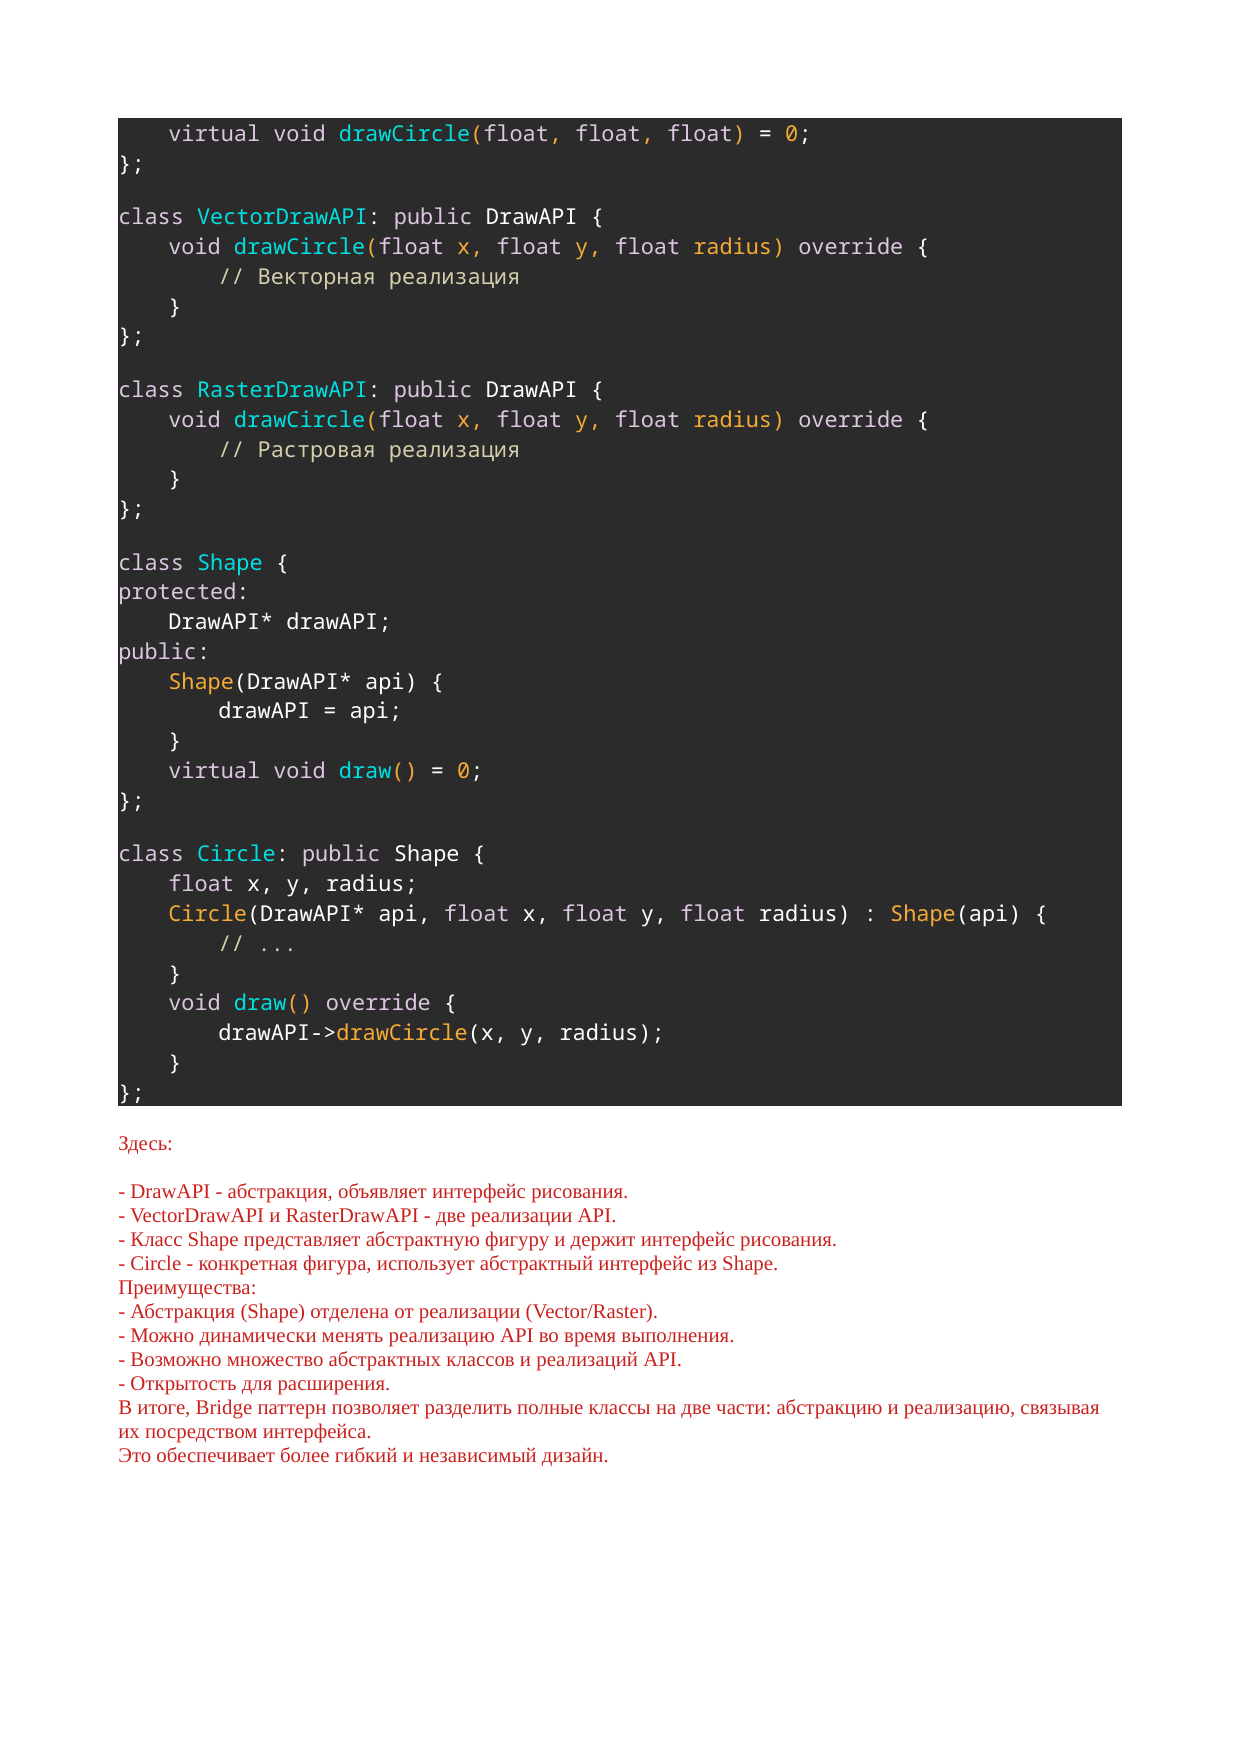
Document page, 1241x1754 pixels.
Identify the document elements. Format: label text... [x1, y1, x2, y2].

text DrawAPI* drawAPI; [118, 606, 1122, 636]
text } [118, 957, 1122, 987]
text }; [118, 148, 1122, 178]
text - Абстракция (Shape) отделена от реализации (Vector/Raster). [118, 1299, 1122, 1323]
text Это обеспечивает более гибкий и независимый дизайн. [118, 1443, 1122, 1467]
text // ... [118, 928, 1122, 957]
text void drawCircle(float x, float y, float radius) override { [118, 404, 1122, 433]
text Shape(DrawAPI* api) { [118, 666, 1122, 696]
text class Circle: public Shape { [118, 838, 1122, 868]
text - VectorDrawAPI и RasterDrawAPI - две реализации API. [118, 1203, 1122, 1227]
text - Можно динамически менять реализацию API во время выполнения. [118, 1323, 1122, 1347]
text protected: [118, 576, 1122, 606]
text - Класс Shape представляет абстрактную фигуру и держит интерфейс рисования. [118, 1227, 1122, 1251]
text } [118, 291, 1122, 321]
text Здесь: [118, 1131, 1122, 1154]
text void drawCircle(float x, float y, float radius) override { [118, 231, 1122, 261]
text drawAPI->drawCircle(x, y, radius); [118, 1017, 1122, 1047]
text public: [118, 636, 1122, 666]
text - DrawAPI - абстракция, объявляет интерфейс рисования. [118, 1179, 1122, 1203]
text class RasterDrawAPI: public DrawAPI { [118, 374, 1122, 404]
text В итоге, Bridge паттерн позволяет разделить полные классы на две части: абстракцию и реализацию, связывая их посредством интерфейса. [118, 1395, 1122, 1443]
text } [118, 463, 1122, 493]
text }; [118, 493, 1122, 523]
text float x, y, radius; [118, 868, 1122, 898]
text Преимущества: [118, 1275, 1122, 1299]
text class Shape { [118, 547, 1122, 576]
text virtual void drawCircle(float, float, float) = 0; [118, 118, 1122, 148]
text // Растровая реализация [118, 433, 1122, 463]
text }; [118, 1077, 1122, 1106]
text class VectorDrawAPI: public DrawAPI { [118, 201, 1122, 231]
text - Возможно множество абстрактных классов и реализаций API. [118, 1347, 1122, 1371]
text }; [118, 321, 1122, 350]
text virtual void draw() = 0; [118, 755, 1122, 785]
text Circle(DrawAPI* api, float x, float y, float radius) : Shape(api) { [118, 898, 1122, 928]
text - Circle - конкретная фигура, использует абстрактный интерфейс из Shape. [118, 1251, 1122, 1275]
text } [118, 1047, 1122, 1077]
text - Открытость для расширения. [118, 1371, 1122, 1395]
text // Векторная реализация [118, 261, 1122, 291]
text drawAPI = api; [118, 696, 1122, 725]
text }; [118, 785, 1122, 815]
text } [118, 725, 1122, 755]
text void draw() override { [118, 987, 1122, 1017]
